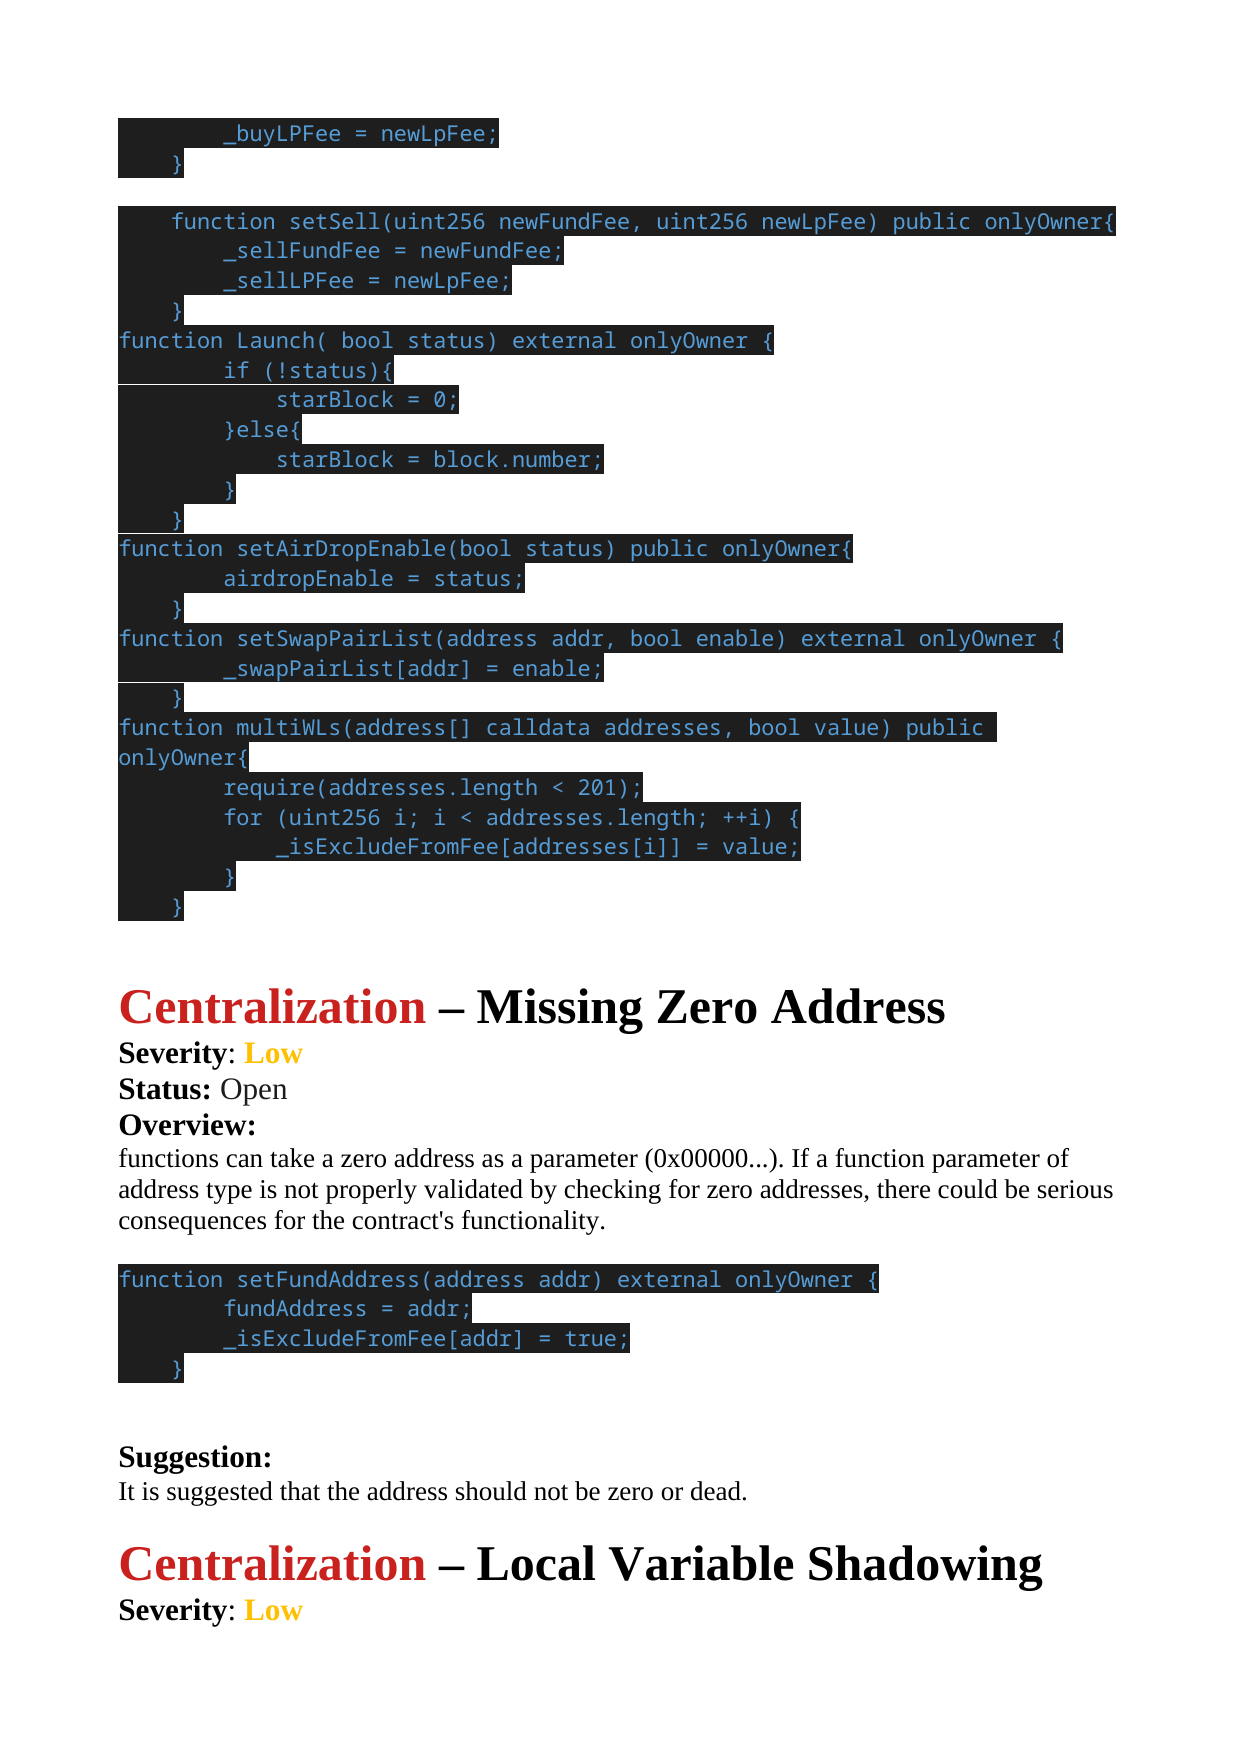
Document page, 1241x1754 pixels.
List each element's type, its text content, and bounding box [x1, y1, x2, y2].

text } [118, 861, 1122, 891]
text Status: Open [118, 1070, 1122, 1106]
text Overview: [118, 1106, 1122, 1142]
text _sellFundFee = newFundFee; [118, 236, 1122, 265]
text Severity: Low [118, 1591, 1122, 1627]
text starBlock = block.number; [118, 444, 1122, 474]
text function Launch( bool status) external onlyOwner { [118, 325, 1122, 355]
text for (uint256 i; i < addresses.length; ++i) { [118, 802, 1122, 831]
text _buyLPFee = newLpFee; [118, 118, 1122, 148]
text } [118, 474, 1122, 504]
text airdropEnable = status; [118, 563, 1122, 593]
text function setSell(uint256 newFundFee, uint256 newLpFee) public onlyOwner{ [118, 206, 1122, 236]
text } [118, 1353, 1122, 1383]
text _swapPairList[addr] = enable; [118, 653, 1122, 682]
text function setSwapPairList(address addr, bool enable) external onlyOwner { [118, 623, 1122, 653]
text fundAddress = addr; [118, 1293, 1122, 1323]
text require(addresses.length < 201); [118, 772, 1122, 802]
text Severity: Low [118, 1034, 1122, 1070]
text Suggestion: [118, 1439, 1122, 1475]
text } [118, 682, 1122, 712]
text _sellLPFee = newLpFee; [118, 265, 1122, 295]
text _isExcludeFromFee[addresses[i]] = value; [118, 831, 1122, 861]
text function multiWLs(address[] calldata addresses, bool value) public onlyOwner{ [118, 712, 1122, 772]
text } [118, 295, 1122, 325]
text } [118, 148, 1122, 178]
text function setAirDropEnable(bool status) public onlyOwner{ [118, 533, 1122, 563]
text Centralization – Local Variable Shadowing [118, 1534, 1122, 1591]
text It is suggested that the address should not be zero or dead. [118, 1475, 1122, 1506]
text } [118, 891, 1122, 921]
text Centralization – Missing Zero Address [118, 977, 1122, 1034]
text starBlock = 0; [118, 384, 1122, 414]
text }else{ [118, 414, 1122, 444]
text functions can take a zero address as a parameter (0x00000...). If a function parameter of address type is not properly validated by checking for zero addresses, there could be serious consequences for the contract's functionality. [118, 1142, 1122, 1236]
text function setFundAddress(address addr) external onlyOwner { [118, 1263, 1122, 1293]
text _isExcludeFromFee[addr] = true; [118, 1323, 1122, 1353]
text } [118, 593, 1122, 623]
text if (!status){ [118, 355, 1122, 384]
text } [118, 504, 1122, 533]
